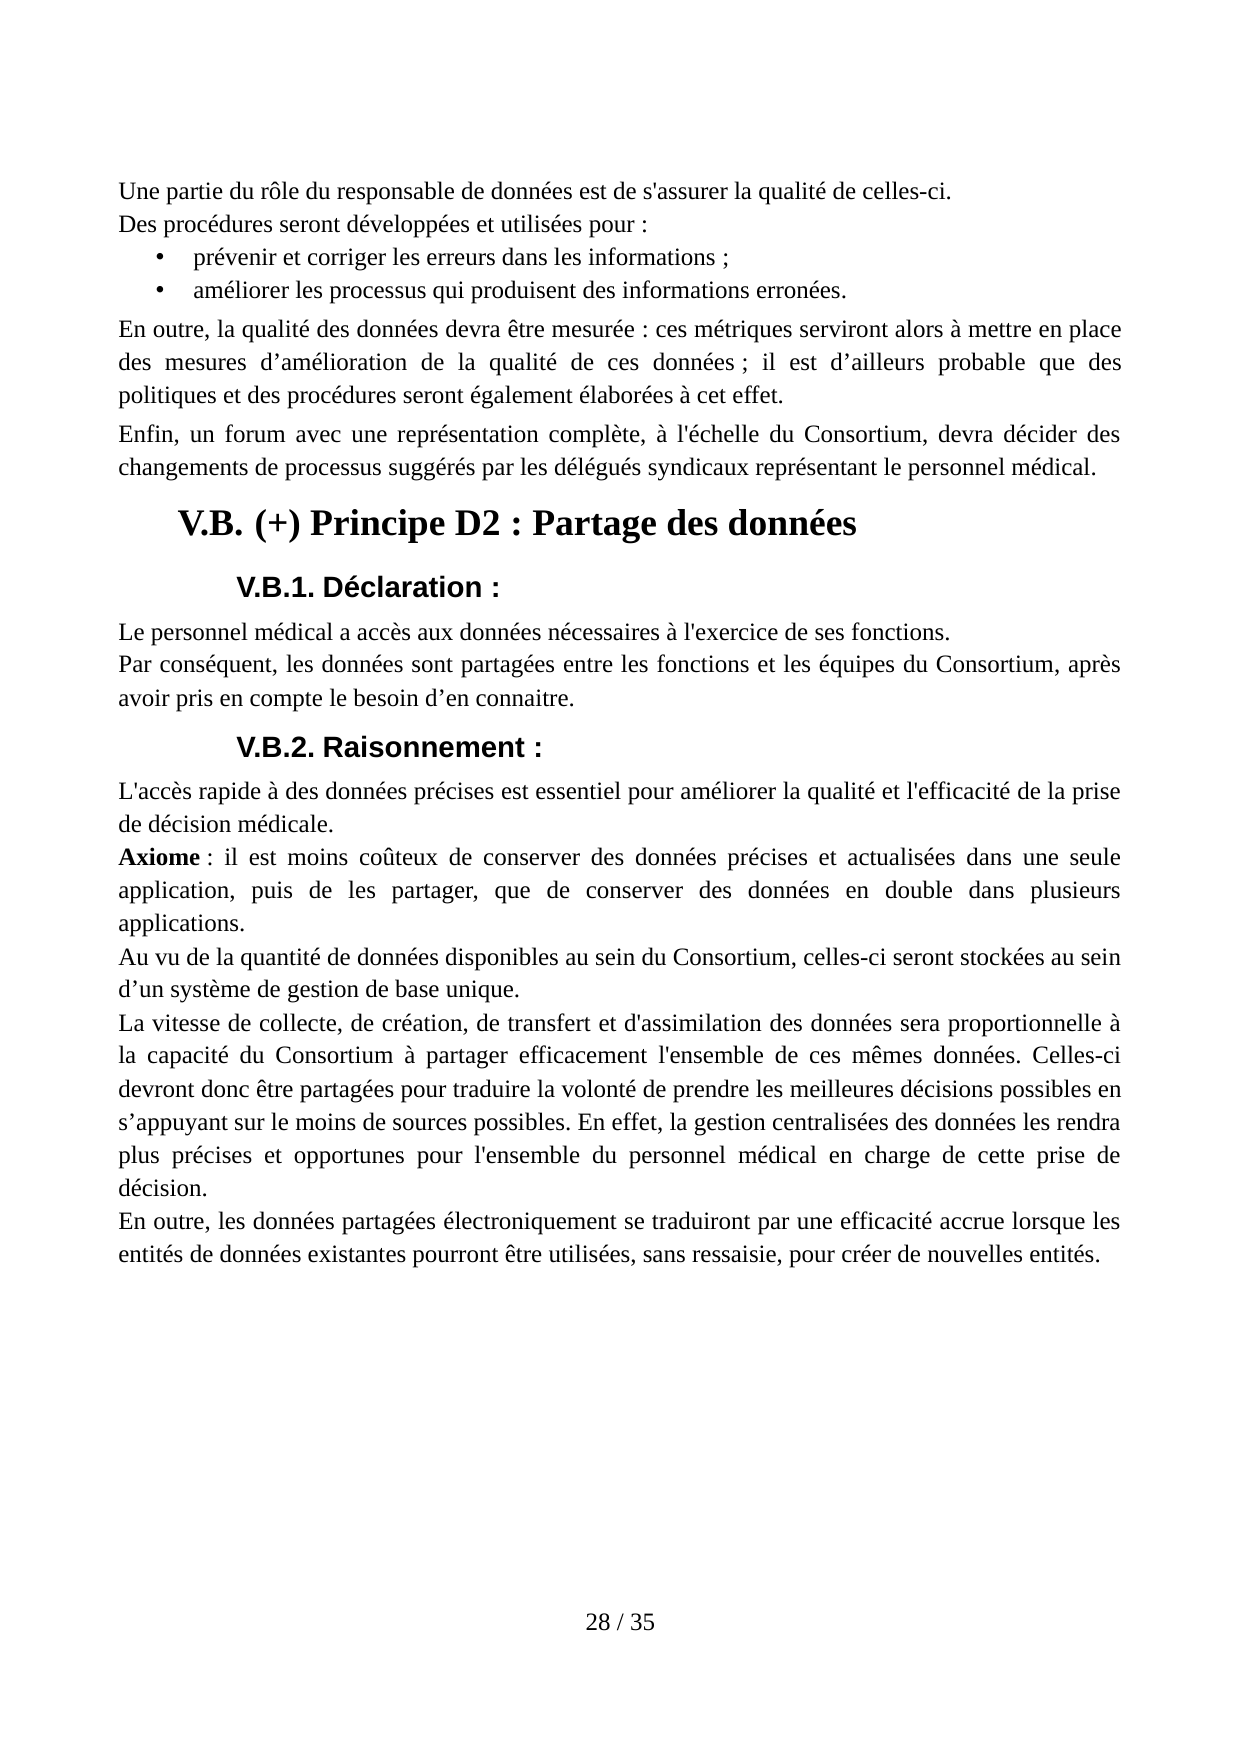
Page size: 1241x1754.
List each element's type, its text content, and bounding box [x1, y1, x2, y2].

text Au vu de la quantité de données disponibles au sein du Consortium, celles-ci seront stockées au sein d’un système de gestion de base unique. [118, 942, 1122, 1003]
subtitle Raisonnement : [118, 730, 1122, 764]
text Des procédures seront développées et utilisées pour : [118, 209, 1122, 238]
text En outre, les données partagées électroniquement se traduiront par une efficacité accrue lorsque les entités de données existantes pourront être utilisées, sans ressaisie, pour créer de nouvelles entités. [118, 1206, 1122, 1267]
text Une partie du rôle du responsable de données est de s'assurer la qualité de celles-ci. [118, 176, 1122, 205]
text En outre, la qualité des données devra être mesurée : ces métriques serviront alors à mettre en place des mesures d’amélioration de la qualité de ces données ; il est d’ailleurs probable que des politiques et des procédures seront également élaborées à cet effet. [118, 314, 1122, 409]
text La vitesse de collecte, de création, de transfert et d'assimilation des données sera proportionnelle à la capacité du Consortium à partager efficacement l'ensemble de ces mêmes données. Celles-ci devront donc être partagées pour traduire la volonté de prendre les meilleures décisions possibles en s’appuyant sur le moins de sources possibles. En effet, la gestion centralisées des données les rendra plus précises et opportunes pour l'ensemble du personnel médical en charge de cette prise de décision. [118, 1008, 1122, 1201]
list prévenir et corriger les erreurs dans les informations ; [156, 242, 1122, 271]
text L'accès rapide à des données précises est essentiel pour améliorer la qualité et l'efficacité de la prise de décision médicale. [118, 776, 1122, 838]
text Axiome : il est moins coûteux de conserver des données précises et actualisées dans une seule application, puis de les partager, que de conserver des données en double dans plusieurs applications. [118, 842, 1122, 937]
text Le personnel médical a accès aux données nécessaires à l'exercice de ses fonctions. [118, 617, 1122, 645]
text Par conséquent, les données sont partagées entre les fonctions et les équipes du Consortium, après avoir pris en compte le besoin d’en connaitre. [118, 649, 1122, 711]
text Enfin, un forum avec une représentation complète, à l'échelle du Consortium, devra décider des changements de processus suggérés par les délégués syndicaux représentant le personnel médical. [118, 419, 1122, 481]
subtitle Déclaration : [118, 570, 1122, 604]
subtitle (+) Principe D2 : Partage des données [118, 500, 1122, 543]
list améliorer les processus qui produisent des informations erronées. [156, 275, 1122, 304]
